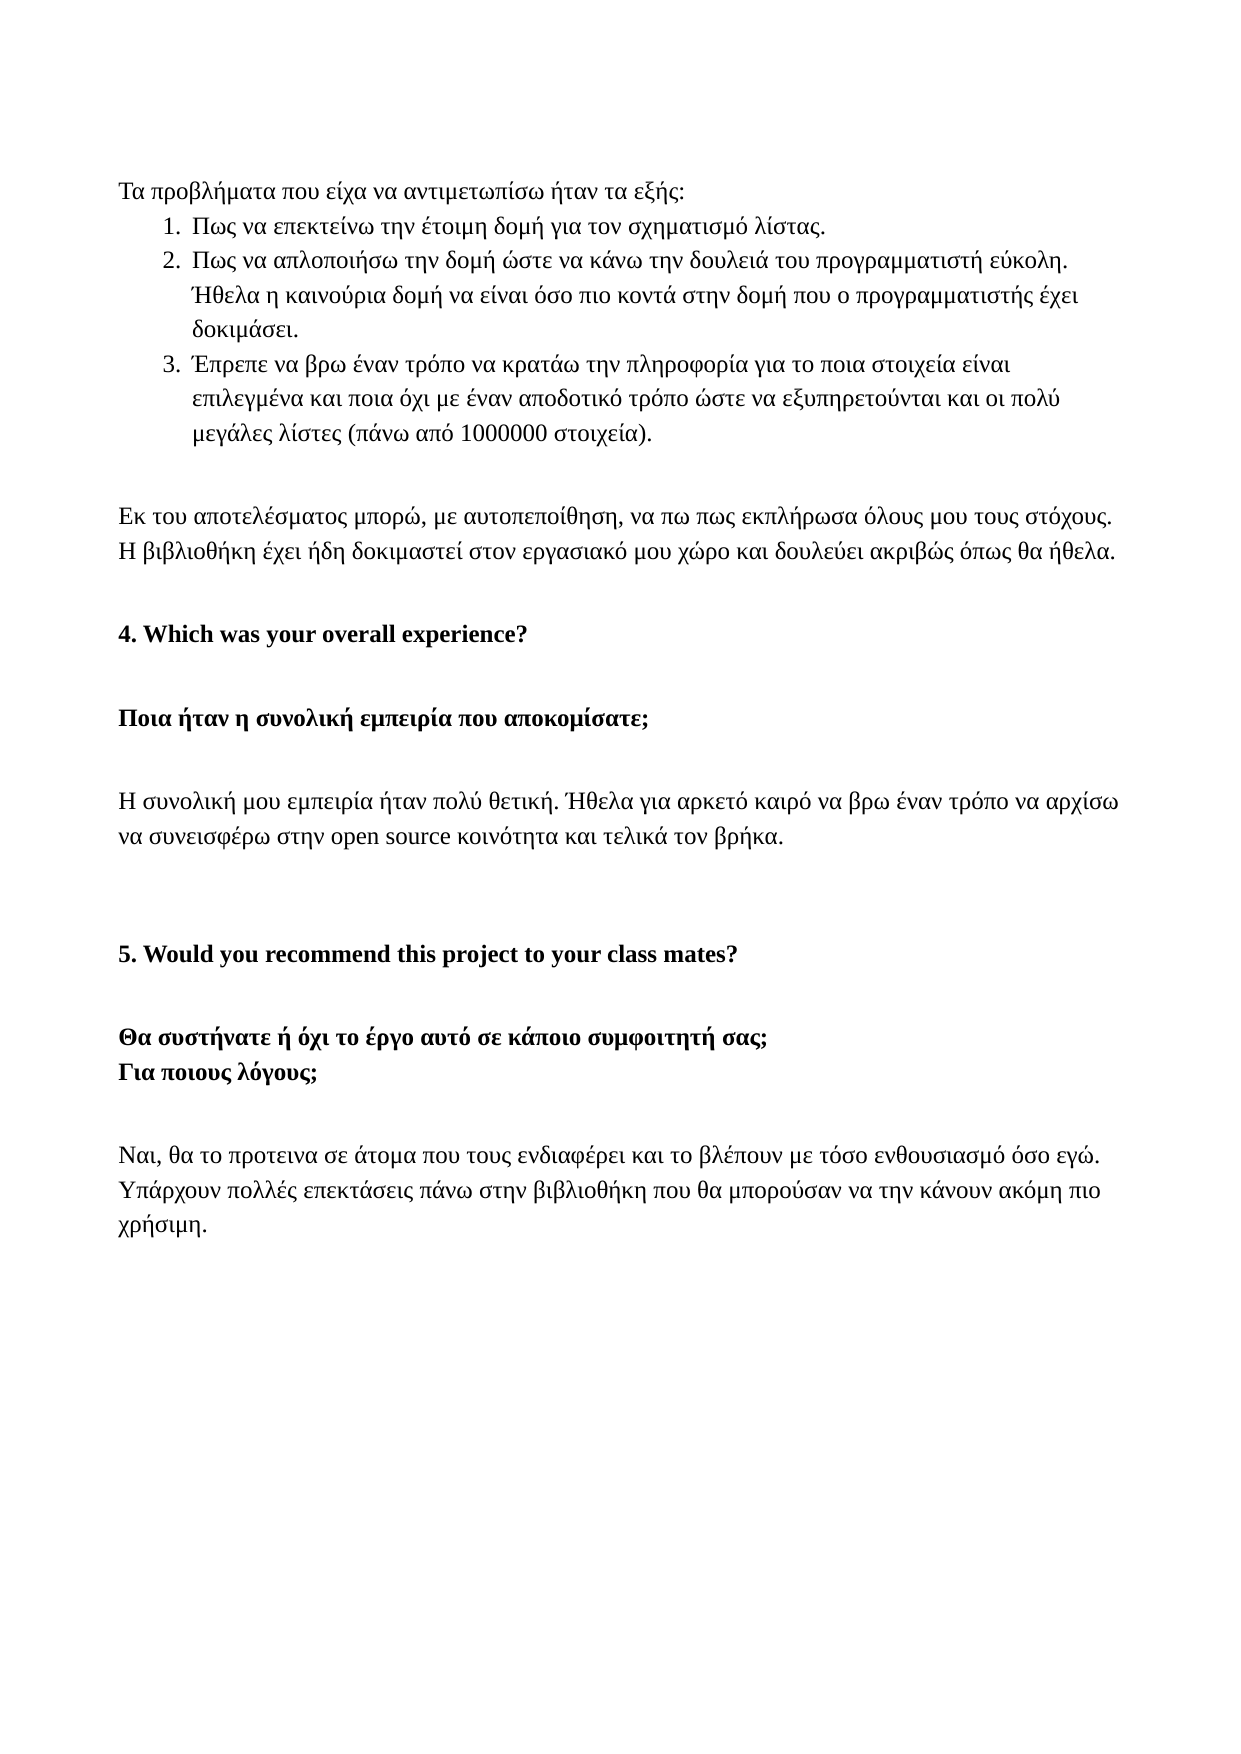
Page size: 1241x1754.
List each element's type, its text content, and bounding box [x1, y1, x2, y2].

text Ποια ήταν η συνολική εμπειρία που αποκομίσατε; [118, 703, 1122, 732]
text Εκ του αποτελέσματος μπορώ, με αυτοπεποίθηση, να πω πως εκπλήρωσα όλους μου τους στόχους. Η βιβλιοθήκη έχει ήδη δοκιμαστεί στον εργασιακό μου χώρο και δουλεύει ακριβώς όπως θα ήθελα. [118, 501, 1122, 564]
list Έπρεπε να βρω έναν τρόπο να κρατάω την πληροφορία για το ποια στοιχεία είναι επιλεγμένα και ποια όχι με έναν αποδοτικό τρόπο ώστε να εξυπηρετούνται και οι πολύ μεγάλες λίστες (πάνω από 1000000 στοιχεία). [162, 349, 1122, 446]
text 4. Which was your overall experience? [118, 619, 1122, 648]
text Θα συστήνατε ή όχι το έργο αυτό σε κάποιο συμφοιτητή σας; [118, 1022, 1122, 1051]
list Πως να επεκτείνω την έτοιμη δομή για τον σχηματισμό λίστας. [162, 211, 1122, 239]
text Η συνολική μου εμπειρία ήταν πολύ θετική. Ήθελα για αρκετό καιρό να βρω έναν τρόπο να αρχίσω να συνεισφέρω στην open source κοινότητα και τελικά τον βρήκα. [118, 786, 1122, 849]
text Ναι, θα το προτεινα σε άτομα που τους ενδιαφέρει και το βλέπουν με τόσο ενθουσιασμό όσο εγώ. Υπάρχουν πολλές επεκτάσεις πάνω στην βιβλιοθήκη που θα μπορούσαν να την κάνουν ακόμη πιο χρήσιμη. [118, 1140, 1122, 1238]
text 5. Would you recommend this project to your class mates? [118, 939, 1122, 968]
text Για ποιους λόγους; [118, 1057, 1122, 1086]
list Πως να απλοποιήσω την δομή ώστε να κάνω την δουλειά του προγραμματιστή εύκολη. Ήθελα η καινούρια δομή να είναι όσο πιο κοντά στην δομή που ο προγραμματιστής έχει δοκιμάσει. [162, 245, 1122, 343]
text Τα προβλήματα που είχα να αντιμετωπίσω ήταν τα εξής: [118, 176, 1122, 205]
